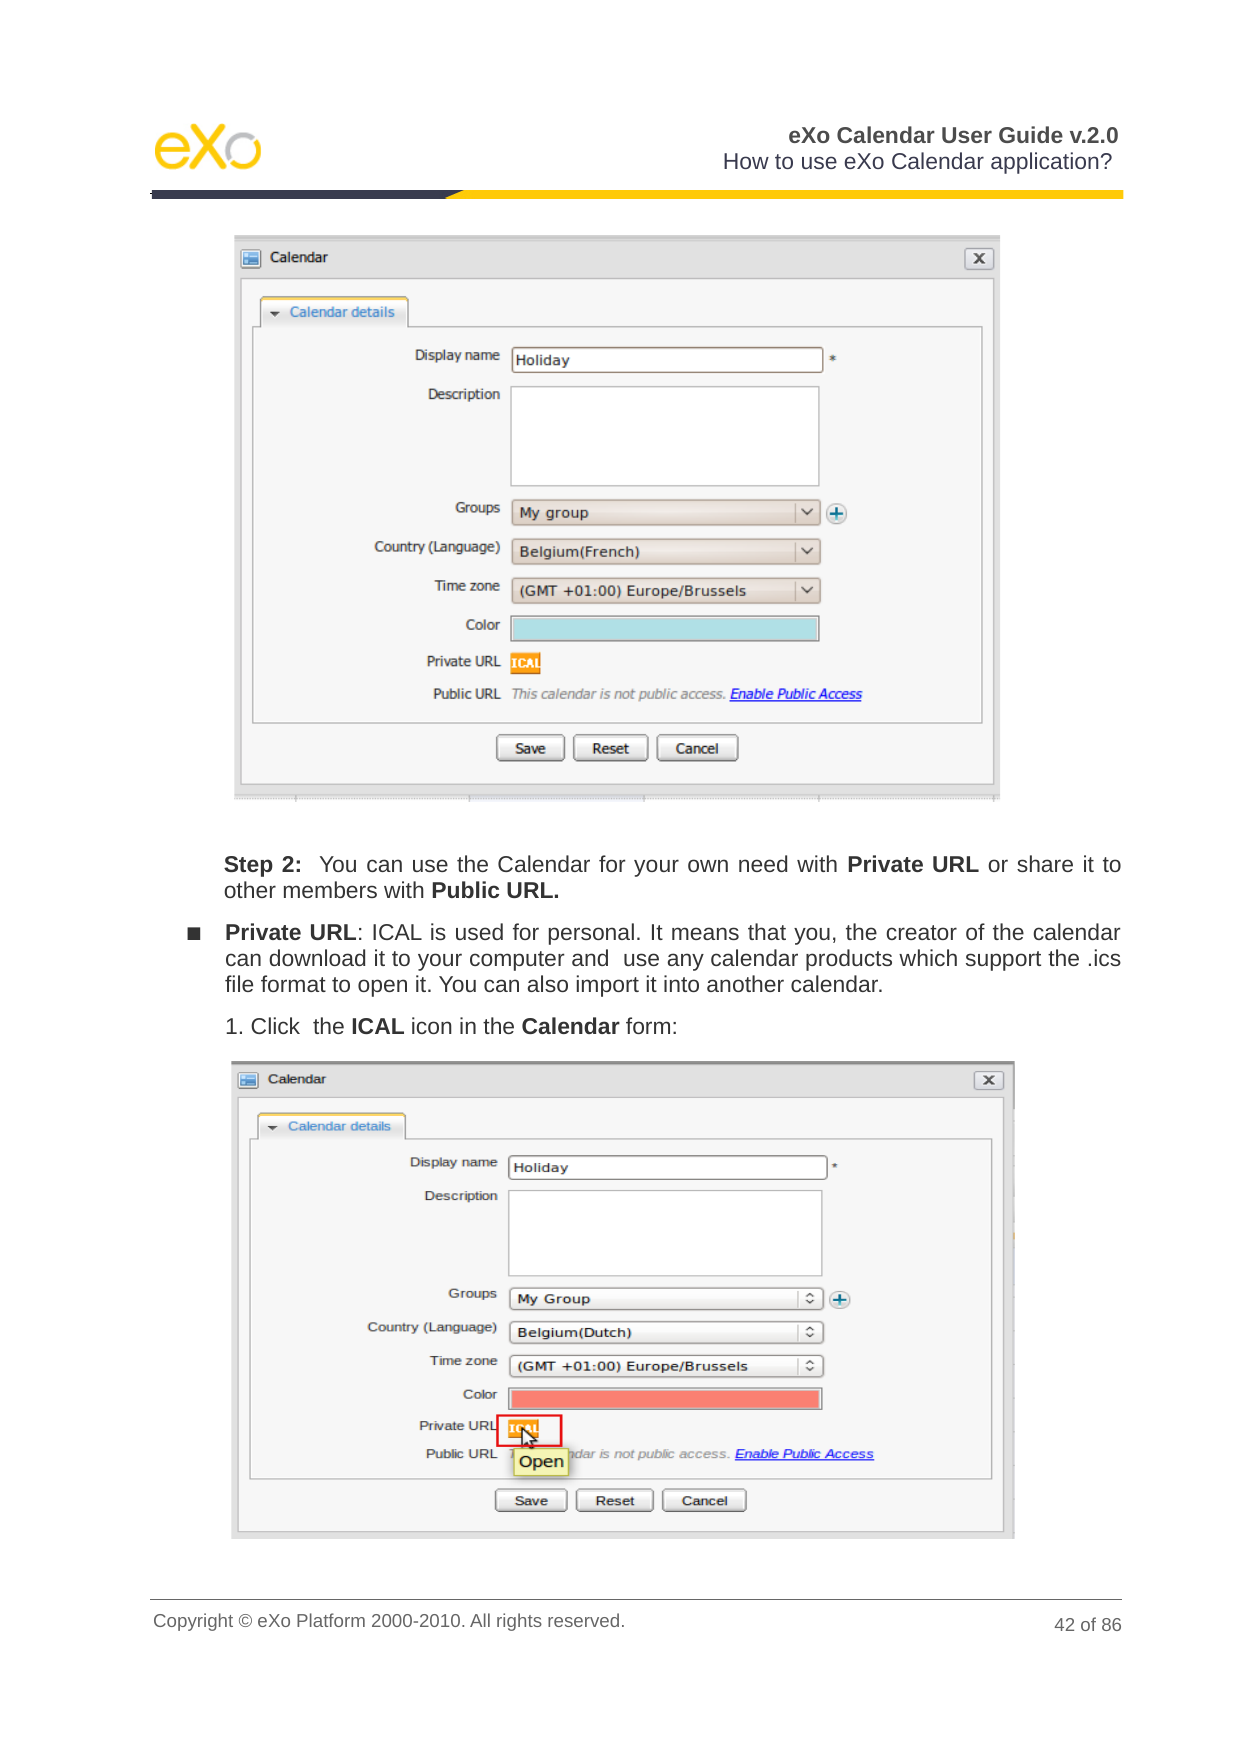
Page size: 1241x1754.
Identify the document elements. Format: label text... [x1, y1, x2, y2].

picture [234, 235, 1001, 802]
text Step 2: You can use the Calendar for your own need with Private URL or share it to other members with Public URL. [223, 851, 1122, 903]
list Private URL: ICAL is used for personal. It means that you, the creator of the calendar can download it to your computer and use any calendar products which support the .ics file format to open it. You can also import it into another calendar. [187, 918, 1122, 998]
picture [155, 123, 262, 170]
picture [231, 1061, 1015, 1539]
list 1. Click the ICAL icon in the Calendar form: [187, 1013, 1122, 1039]
picture [151, 190, 1124, 199]
